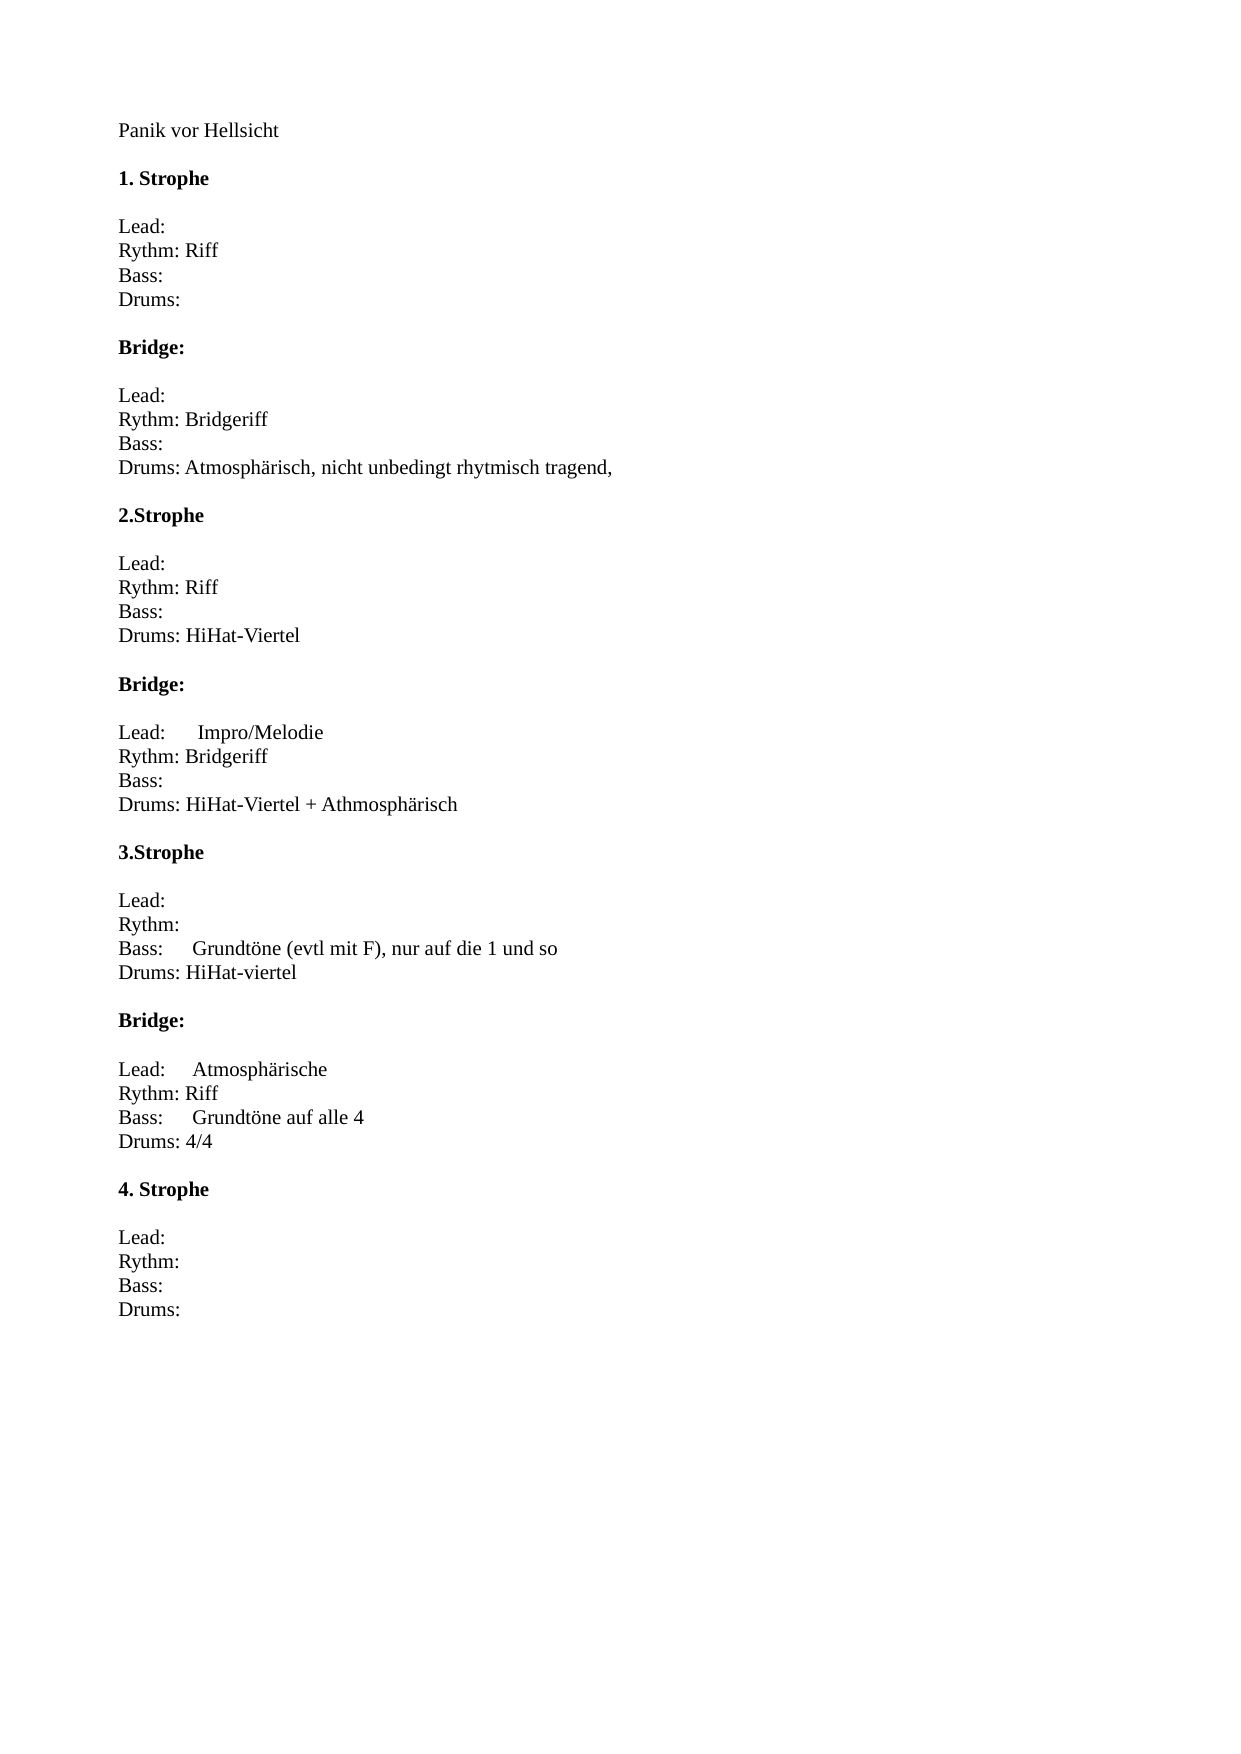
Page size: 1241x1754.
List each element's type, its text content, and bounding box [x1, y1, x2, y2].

text Lead: [118, 551, 1122, 575]
text Rythm: Bridgeriff [118, 407, 1122, 431]
text Bass: Grundtöne (evtl mit F), nur auf die 1 und so [118, 936, 1122, 960]
text Lead: [118, 214, 1122, 238]
text Rythm: Riff [118, 238, 1122, 262]
text 3.Strophe [118, 840, 1122, 864]
text Drums: HiHat-Viertel + Athmosphärisch [118, 792, 1122, 816]
text Drums: HiHat-Viertel [118, 623, 1122, 647]
text Lead: [118, 888, 1122, 912]
text Rythm: Riff [118, 575, 1122, 599]
text Lead: Impro/Melodie [118, 720, 1122, 744]
text Bass: Grundtöne auf alle 4 [118, 1105, 1122, 1129]
text Rythm: [118, 912, 1122, 936]
text Drums: HiHat-viertel [118, 960, 1122, 984]
text Lead: [118, 383, 1122, 407]
text 1. Strophe [118, 166, 1122, 190]
text Rythm: [118, 1249, 1122, 1273]
text Bridge: [118, 672, 1122, 696]
text Lead: [118, 1225, 1122, 1249]
text Drums: [118, 287, 1122, 311]
text Bass: [118, 262, 1122, 287]
text Drums: 4/4 [118, 1129, 1122, 1153]
text Drums: Atmosphärisch, nicht unbedingt rhytmisch tragend, [118, 455, 1122, 479]
text Bass: [118, 1273, 1122, 1297]
text 4. Strophe [118, 1177, 1122, 1201]
text Drums: [118, 1297, 1122, 1321]
text Bridge: [118, 1008, 1122, 1032]
text Lead: Atmosphärische [118, 1057, 1122, 1081]
text Bass: [118, 431, 1122, 455]
text Bass: [118, 768, 1122, 792]
text 2.Strophe [118, 503, 1122, 527]
text Rythm: Bridgeriff [118, 744, 1122, 768]
text Bass: [118, 599, 1122, 623]
text Rythm: Riff [118, 1081, 1122, 1105]
text Bridge: [118, 335, 1122, 359]
text Panik vor Hellsicht [118, 118, 1122, 142]
